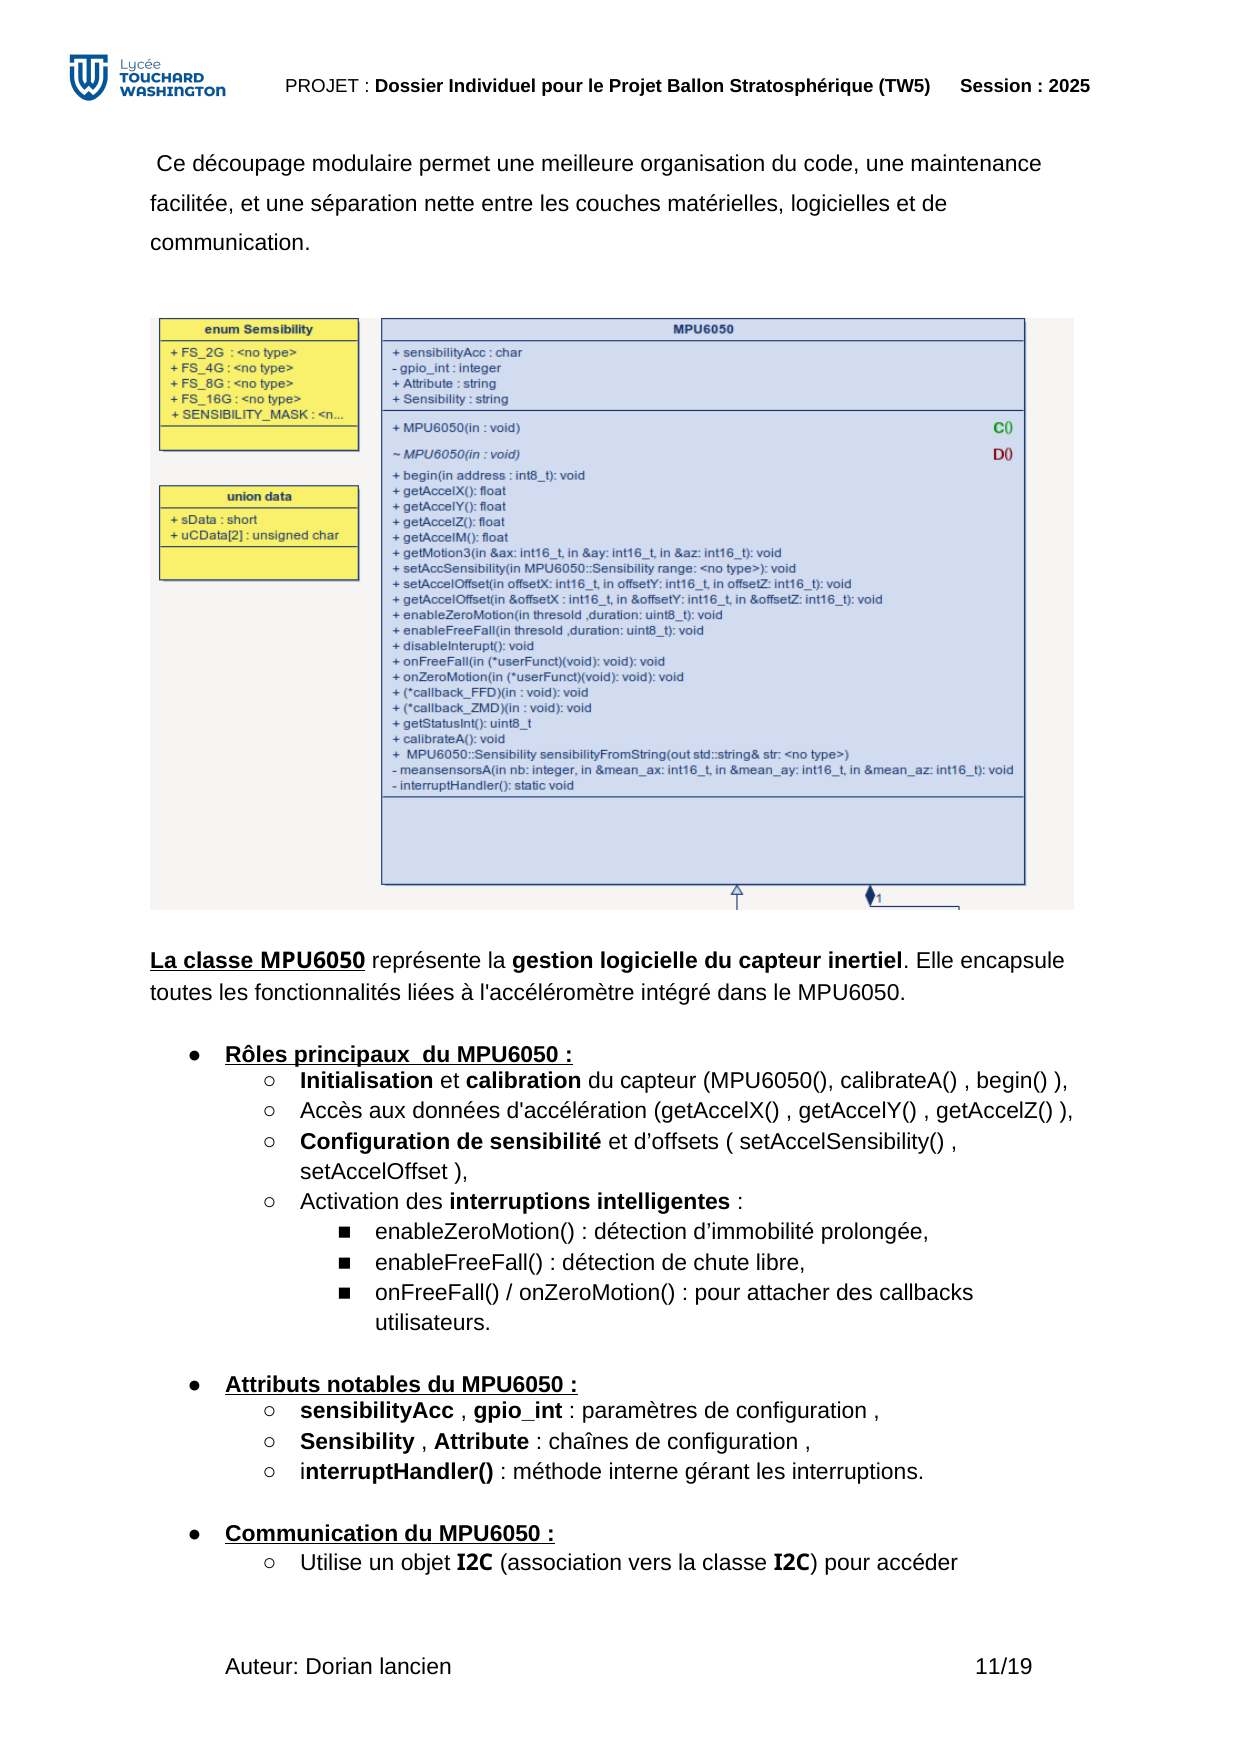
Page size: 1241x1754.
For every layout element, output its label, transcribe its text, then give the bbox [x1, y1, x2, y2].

list onFreeFall() / onZeroMotion() : pour attacher des callbacks utilisateurs. [337, 1279, 1090, 1335]
picture [32, 18, 263, 137]
list sensibilityAcc , gpio_int : paramètres de configuration , [262, 1397, 1090, 1424]
list Accès aux données d'accélération (getAccelX() , getAccelY() , getAccelZ() ), [262, 1097, 1090, 1124]
text La classe MPU6050 représente la gestion logicielle du capteur inertiel. Elle encapsule toutes les fonctionnalités liées à l'accéléromètre intégré dans le MPU6050. [150, 944, 1090, 1005]
text Ce découpage modulaire permet une meilleure organisation du code, une maintenance facilitée, et une séparation nette entre les couches matérielles, logicielles et de communication. [150, 150, 1090, 255]
list Initialisation et calibration du capteur (MPU6050(), calibrateA() , begin() ), [262, 1067, 1090, 1094]
subtitle Rôles principaux du MPU6050 : [187, 1041, 1090, 1067]
picture [150, 307, 349, 910]
list Activation des interruptions intelligentes : [262, 1188, 1090, 1214]
subtitle Communication du MPU6050 : [187, 1520, 1090, 1546]
list Sensibility , Attribute : chaînes de configuration , [262, 1428, 1090, 1454]
list enableZeroMotion() : détection d’immobilité prolongée, [337, 1218, 1090, 1245]
list interruptHandler() : méthode interne gérant les interruptions. [262, 1458, 1090, 1484]
list Configuration de sensibilité et d’offsets ( setAccelSensibility() , setAccelOffset ), [262, 1128, 1090, 1184]
list Utilise un objet I2C (association vers la classe I2C) pour accéder [262, 1546, 1090, 1577]
list enableFreeFall() : détection de chute libre, [337, 1248, 1090, 1275]
subtitle Attributs notables du MPU6050 : [187, 1371, 1090, 1397]
